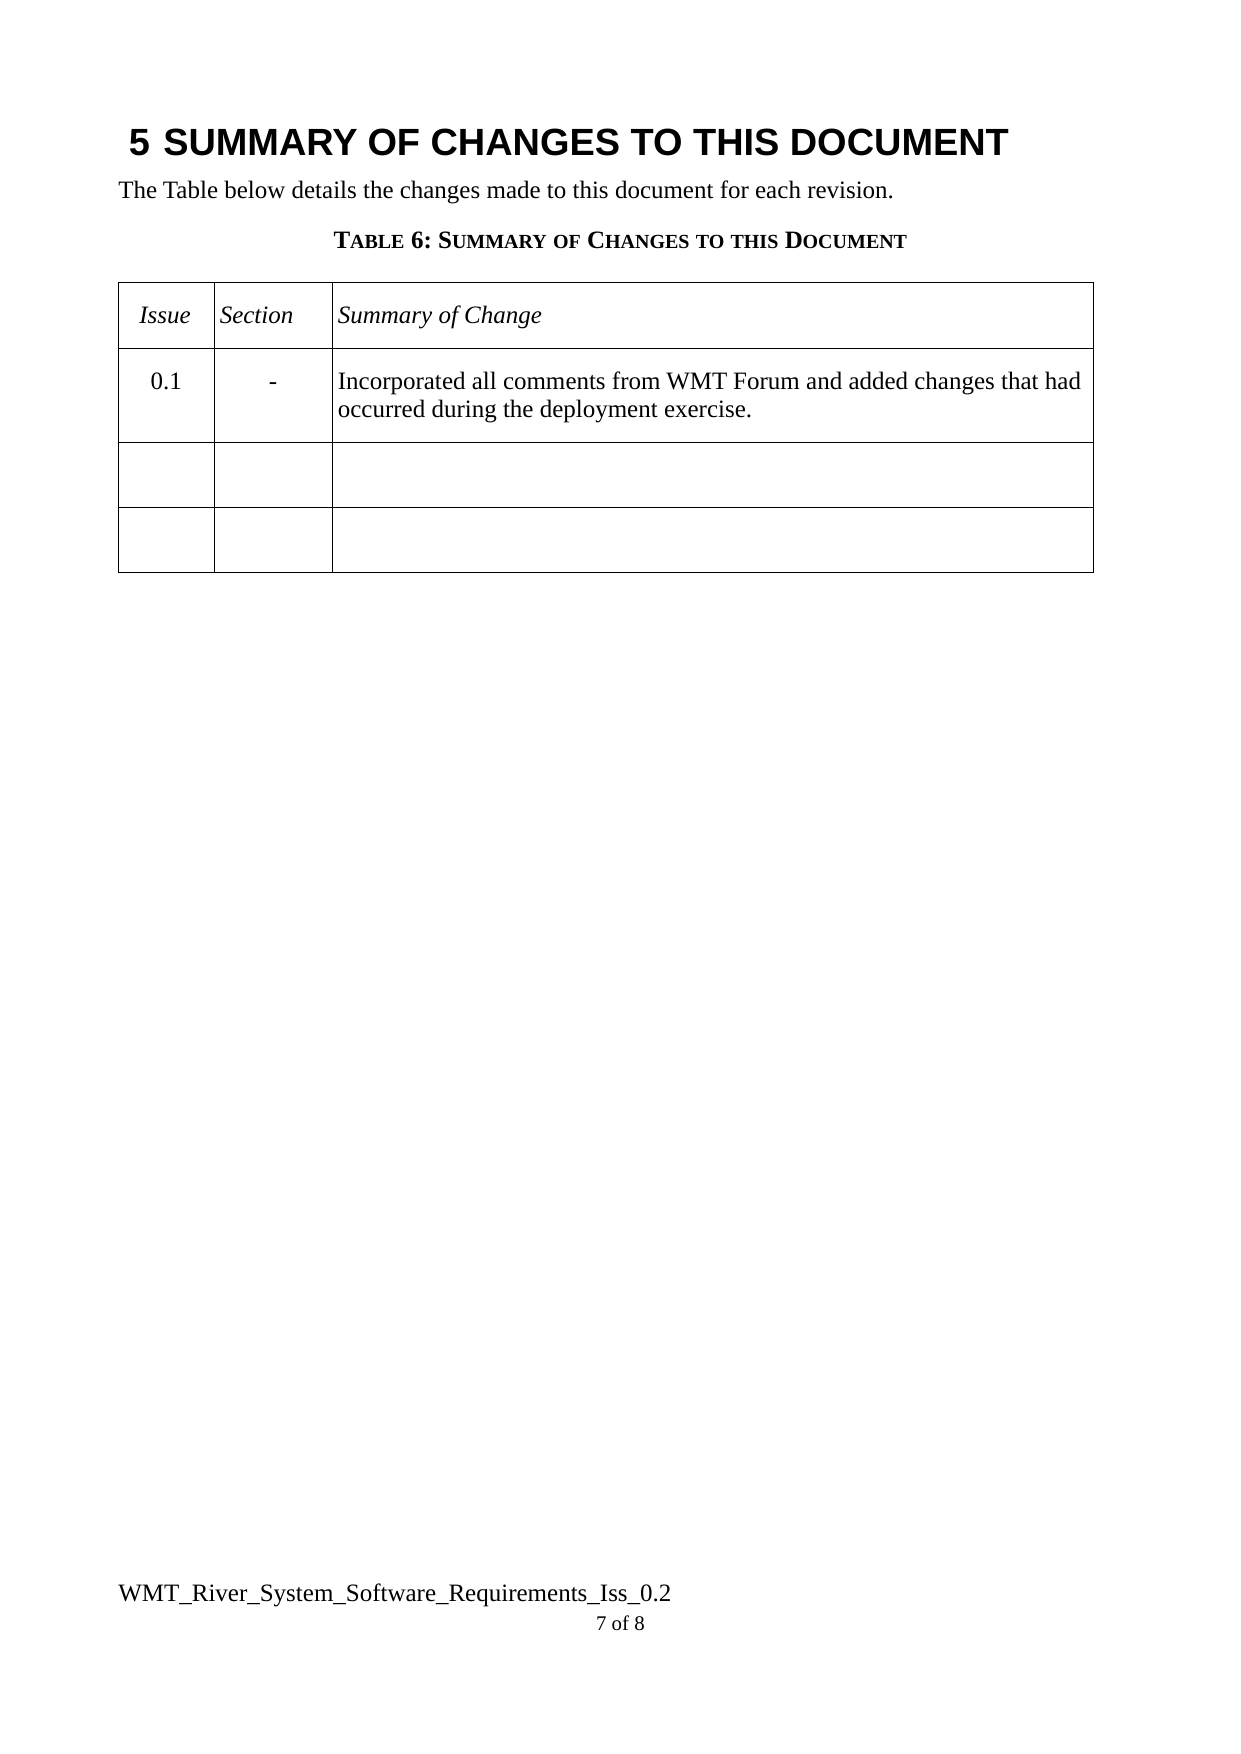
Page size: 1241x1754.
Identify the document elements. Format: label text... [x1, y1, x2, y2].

table_cell [333, 508, 1093, 572]
table_cell [119, 443, 214, 507]
table_header Section [215, 283, 332, 347]
table_cell [215, 508, 332, 572]
table_cell [119, 508, 214, 572]
table_cell Incorporated all comments from WMT Forum and added changes that had occurred during the deployment exercise. [333, 349, 1093, 442]
table_cell - [215, 349, 332, 442]
table_cell [215, 443, 332, 507]
text The Table below details the changes made to this document for each revision. [118, 176, 1122, 204]
table_header Issue [119, 283, 214, 347]
subtitle Table 6: Summary of Changes to this Document [118, 225, 1122, 253]
table_cell [333, 443, 1093, 507]
table_cell 0.1 [119, 349, 214, 442]
table_header Summary of Change [333, 283, 1093, 347]
subtitle SUMMARY OF CHANGES TO THIS DOCUMENT [118, 119, 1122, 163]
